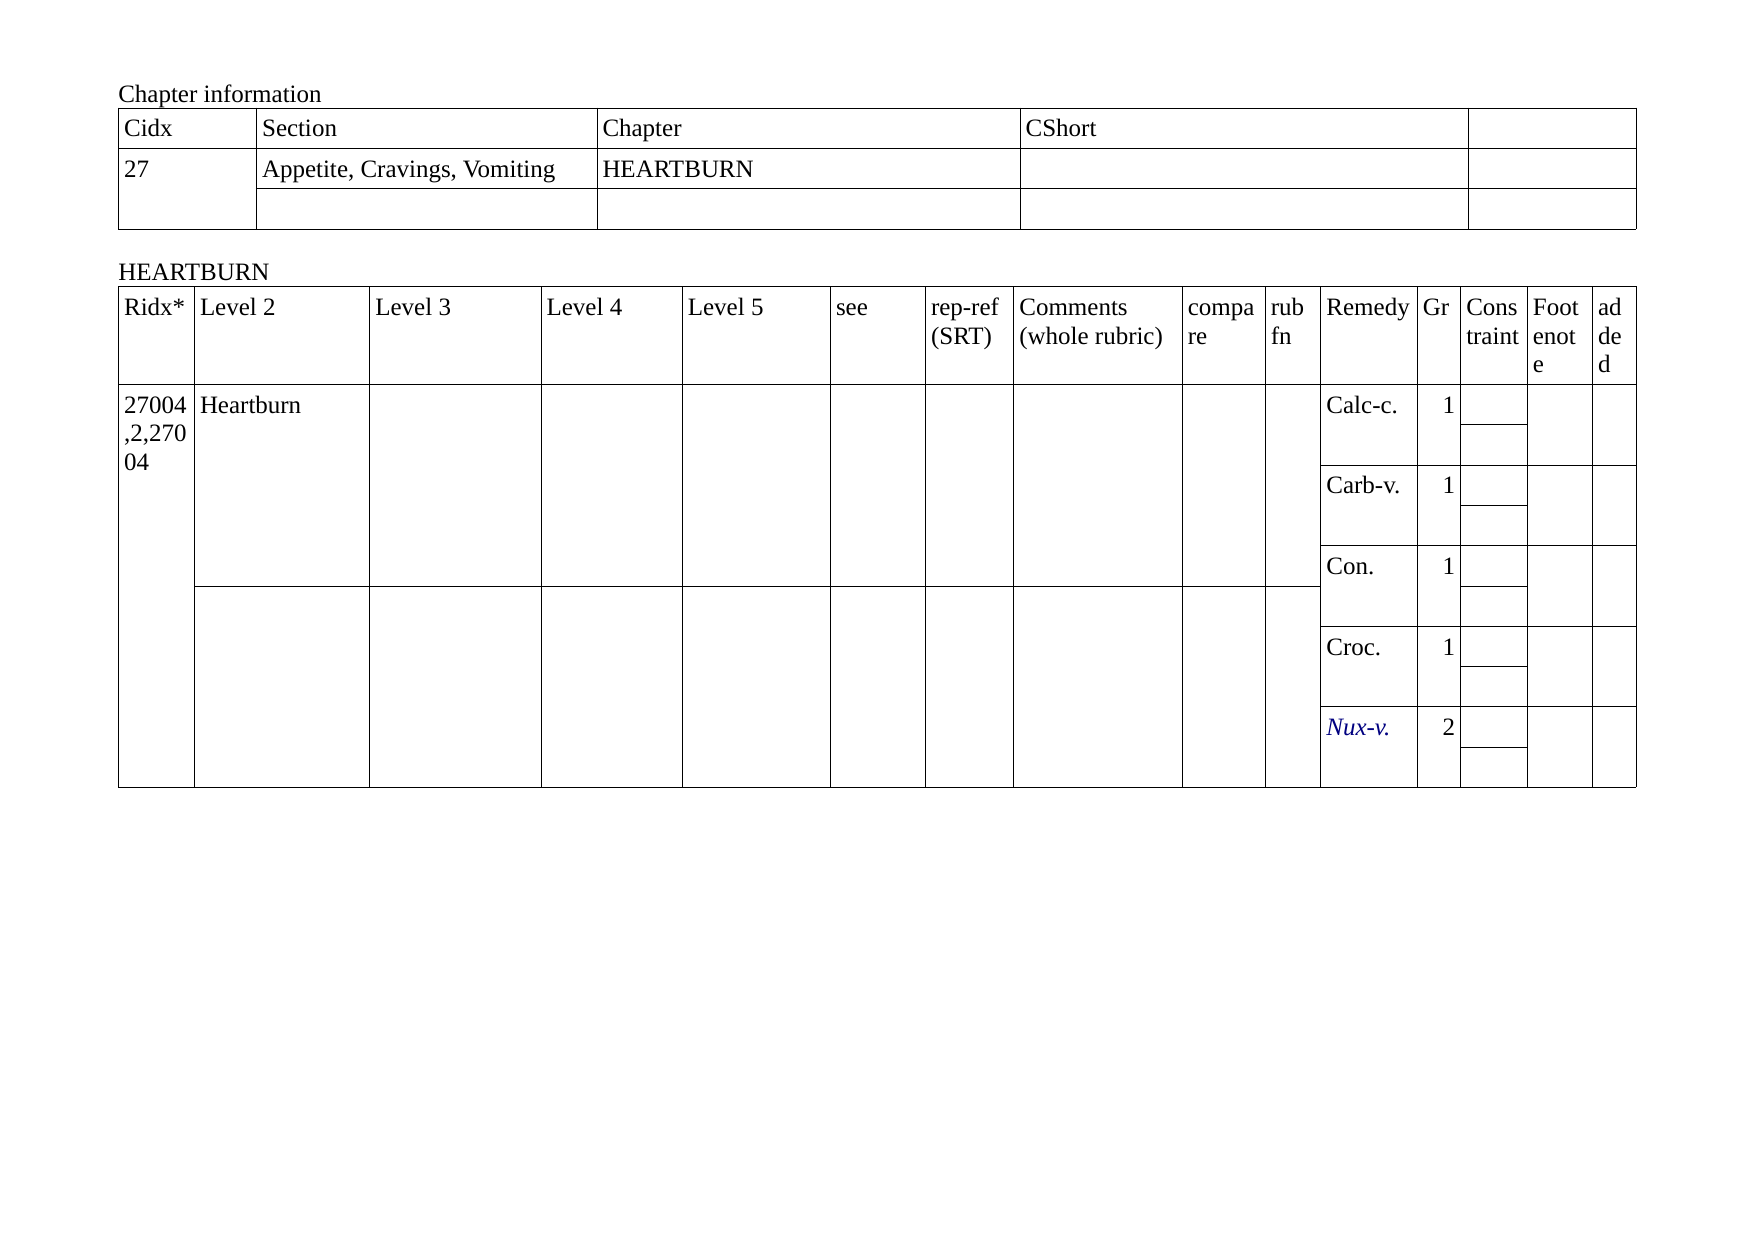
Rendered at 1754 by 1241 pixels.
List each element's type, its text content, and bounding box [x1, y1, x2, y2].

table_cell [1183, 587, 1265, 787]
table_cell [831, 587, 925, 787]
table_cell Nux-v. [1321, 707, 1417, 787]
table_cell [1461, 506, 1527, 545]
table_cell [370, 385, 541, 586]
table_header added [1593, 287, 1636, 384]
table_header CShort [1021, 109, 1468, 148]
table_header Gr [1418, 287, 1460, 384]
table_cell [683, 385, 830, 586]
table_cell [926, 587, 1013, 787]
table_cell [1593, 707, 1636, 787]
table_cell [1593, 546, 1636, 626]
table_cell [542, 587, 682, 787]
table_cell [1266, 385, 1320, 586]
table_header Constraint [1461, 287, 1527, 384]
table_header Level 5 [683, 287, 830, 384]
table_cell [1461, 627, 1527, 666]
table_cell [1021, 149, 1468, 188]
table_header Section [257, 109, 597, 148]
table_header Cidx [119, 109, 256, 148]
table_cell [1461, 385, 1527, 424]
table_cell [1528, 385, 1592, 464]
text Chapter information [118, 79, 1636, 108]
table_cell [1593, 385, 1636, 464]
table_cell [831, 385, 925, 586]
table_header [1469, 109, 1636, 148]
table_header rep-ref (SRT) [926, 287, 1013, 384]
table_header see [831, 287, 925, 384]
table_cell [1461, 425, 1527, 464]
table_cell [1528, 707, 1592, 787]
table_cell Heartburn [195, 385, 369, 586]
table_cell [1461, 587, 1527, 626]
table_cell [1461, 466, 1527, 505]
table_header Remedy [1321, 287, 1417, 384]
table_cell [1461, 748, 1527, 787]
table_header Footenote [1528, 287, 1592, 384]
table_cell 1 [1418, 385, 1460, 464]
table_cell Carb-v. [1321, 466, 1417, 545]
table_header Level 2 [195, 287, 369, 384]
table_cell [1461, 667, 1527, 706]
table_cell [1528, 466, 1592, 545]
table_cell [1461, 546, 1527, 586]
table_cell [1014, 587, 1182, 787]
table_cell [1593, 627, 1636, 706]
table_cell [195, 587, 369, 787]
table_cell [370, 587, 541, 787]
table_cell [1183, 385, 1265, 586]
table_header Chapter [598, 109, 1020, 148]
text HEARTBURN [118, 257, 1636, 286]
table_cell [542, 385, 682, 586]
table_cell HEARTBURN [598, 149, 1020, 188]
table_header Comments (whole rubric) [1014, 287, 1182, 384]
table_cell 1 [1418, 546, 1460, 626]
table_cell 27 [119, 149, 256, 228]
table_cell 2 [1418, 707, 1460, 787]
table_header Level 3 [370, 287, 541, 384]
table_header Level 4 [542, 287, 682, 384]
table_cell 27004,2,27004 [119, 385, 194, 787]
table_cell [683, 587, 830, 787]
table_cell [1528, 546, 1592, 626]
table_header rub fn [1266, 287, 1320, 384]
table_cell [926, 385, 1013, 586]
table_cell [598, 189, 1020, 228]
table_cell 1 [1418, 627, 1460, 706]
table_cell 1 [1418, 466, 1460, 545]
table_cell [1021, 189, 1468, 228]
table_cell [1469, 149, 1636, 188]
table_cell [1266, 587, 1320, 787]
table_cell [1461, 707, 1527, 747]
table_header Ridx* [119, 287, 194, 384]
table_cell Con. [1321, 546, 1417, 626]
table_header compare [1183, 287, 1265, 384]
table_cell Calc-c. [1321, 385, 1417, 464]
table_cell [1593, 466, 1636, 545]
table_cell Croc. [1321, 627, 1417, 706]
table_cell [1469, 189, 1636, 228]
table_cell [257, 189, 597, 228]
table_cell Appetite, Cravings, Vomiting [257, 149, 597, 188]
table_cell [1014, 385, 1182, 586]
table_cell [1528, 627, 1592, 706]
